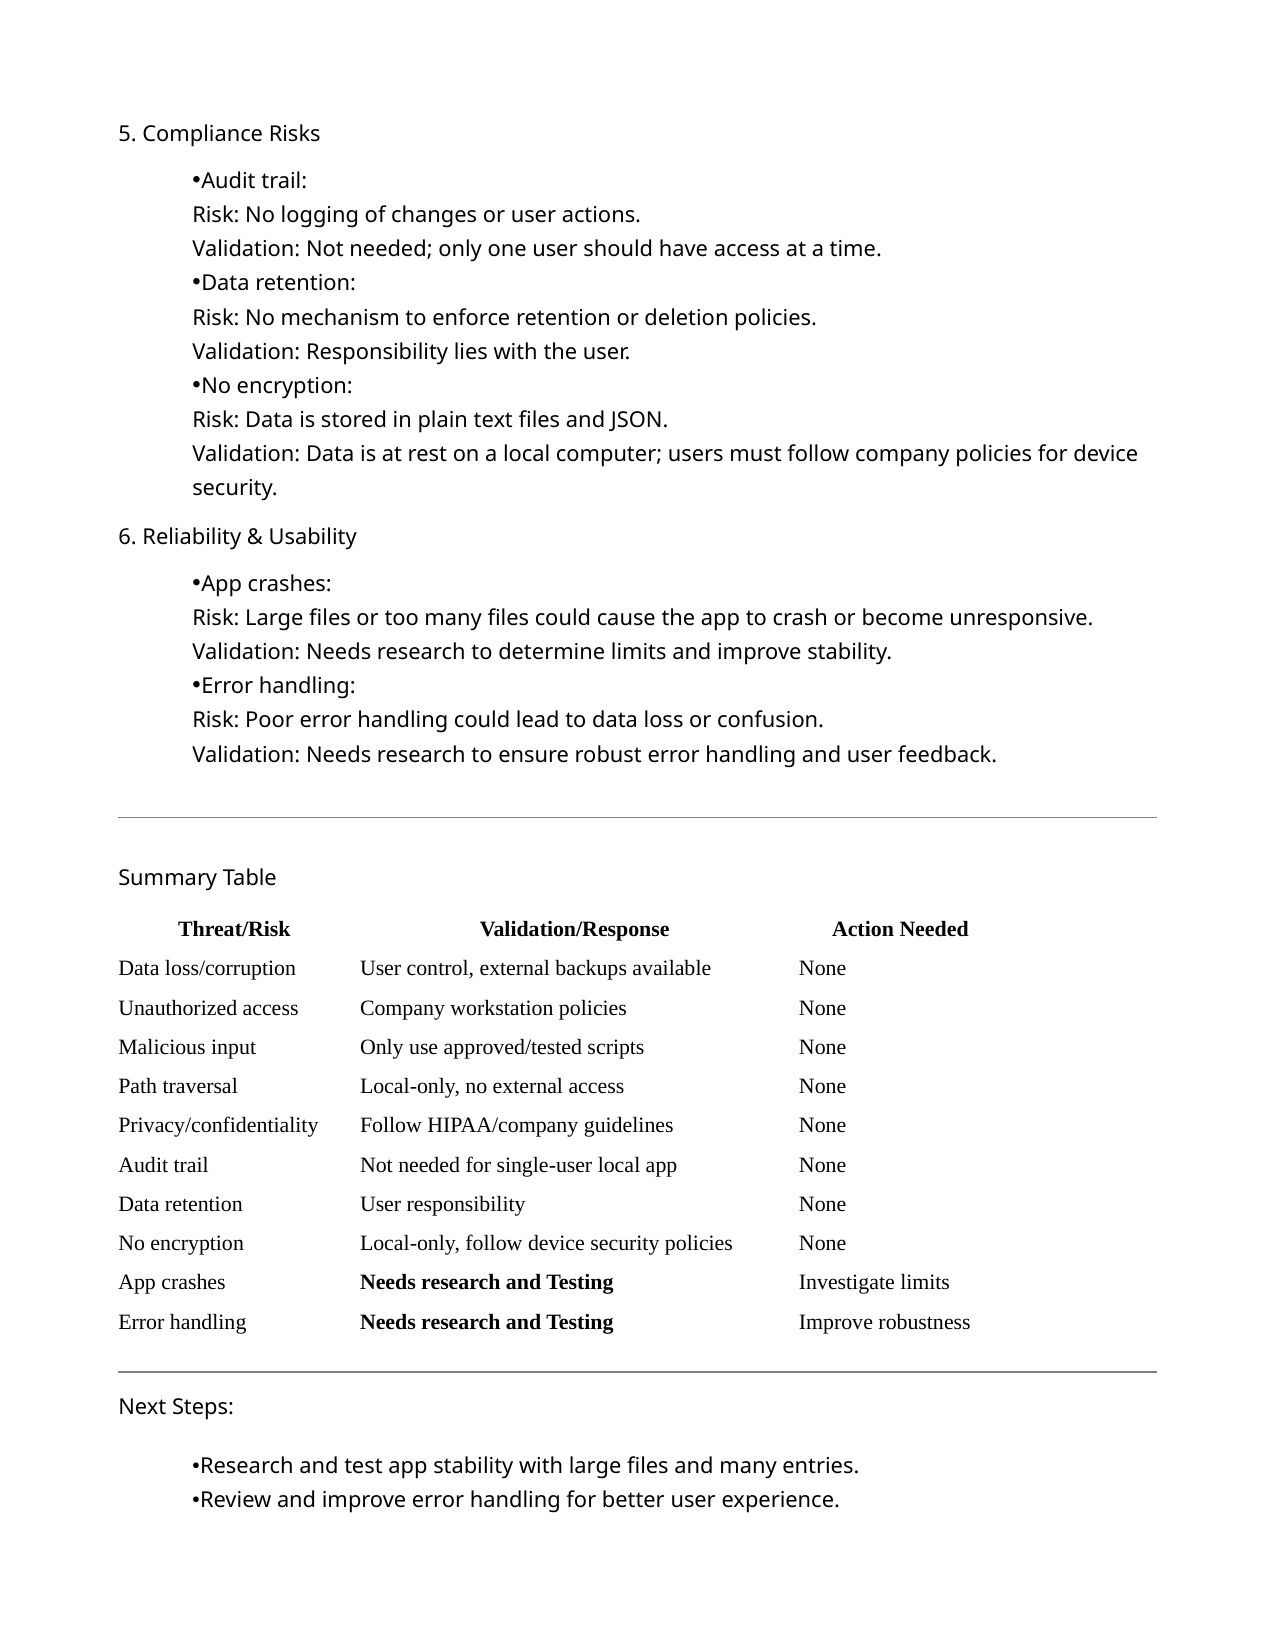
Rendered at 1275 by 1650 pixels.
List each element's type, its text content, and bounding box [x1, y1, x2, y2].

table_cell Needs research and Testing [361, 1263, 798, 1301]
table_cell Only use approved/tested scripts [361, 1028, 798, 1065]
table_cell Needs research and Testing [361, 1302, 798, 1340]
table_header Validation/Response [361, 910, 798, 947]
table_cell None [800, 1185, 1010, 1222]
table_cell None [800, 988, 1010, 1026]
table_cell Investigate limits [800, 1263, 1010, 1301]
table_cell None [800, 949, 1010, 987]
table_cell None [800, 1067, 1010, 1104]
subtitle Summary Table [118, 861, 1157, 891]
table_cell Improve robustness [800, 1302, 1010, 1340]
table_header Threat/Risk [118, 910, 359, 947]
table_cell Path traversal [118, 1067, 359, 1104]
list Error handling: Risk: Poor error handling could lead to data loss or confusion. Validation: Needs research to ensure robust error handling and user feedback. [118, 670, 1157, 768]
table_cell App crashes [118, 1263, 359, 1301]
table_cell User responsibility [361, 1185, 798, 1222]
table_header Action Needed [800, 910, 1010, 947]
table_cell None [800, 1028, 1010, 1065]
table_cell Error handling [118, 1302, 359, 1340]
table_cell None [800, 1224, 1010, 1262]
table_cell None [800, 1145, 1010, 1183]
table_cell Malicious input [118, 1028, 359, 1065]
table_cell No encryption [118, 1224, 359, 1262]
table_cell Unauthorized access [118, 988, 359, 1026]
table_cell Not needed for single-user local app [361, 1145, 798, 1183]
table_cell None [800, 1106, 1010, 1144]
table_cell Local-only, follow device security policies [361, 1224, 798, 1262]
list Audit trail: Risk: No logging of changes or user actions. Validation: Not needed; only one user should have access at a time. [118, 165, 1157, 263]
table_cell Follow HIPAA/company guidelines [361, 1106, 798, 1144]
list Data retention: Risk: No mechanism to enforce retention or deletion policies. Validation: Responsibility lies with the user. [118, 267, 1157, 365]
table_cell Data loss/corruption [118, 949, 359, 987]
table_cell User control, external backups available [361, 949, 798, 987]
table_cell Audit trail [118, 1145, 359, 1183]
subtitle 6. Reliability & Usability [118, 521, 1157, 551]
table_cell Company workstation policies [361, 988, 798, 1026]
table_cell Local-only, no external access [361, 1067, 798, 1104]
list Research and test app stability with large files and many entries. [118, 1450, 1157, 1480]
list No encryption: Risk: Data is stored in plain text files and JSON. Validation: Data is at rest on a local computer; users must follow company policies for device security. [118, 370, 1157, 502]
subtitle 5. Compliance Risks [118, 118, 1157, 148]
text Next Steps: [118, 1391, 1157, 1421]
list App crashes: Risk: Large files or too many files could cause the app to crash or become unresponsive. Validation: Needs research to determine limits and improve stability. [118, 568, 1157, 666]
list Review and improve error handling for better user experience. [118, 1484, 1157, 1514]
table_cell Privacy/confidentiality [118, 1106, 359, 1144]
table_cell Data retention [118, 1185, 359, 1222]
